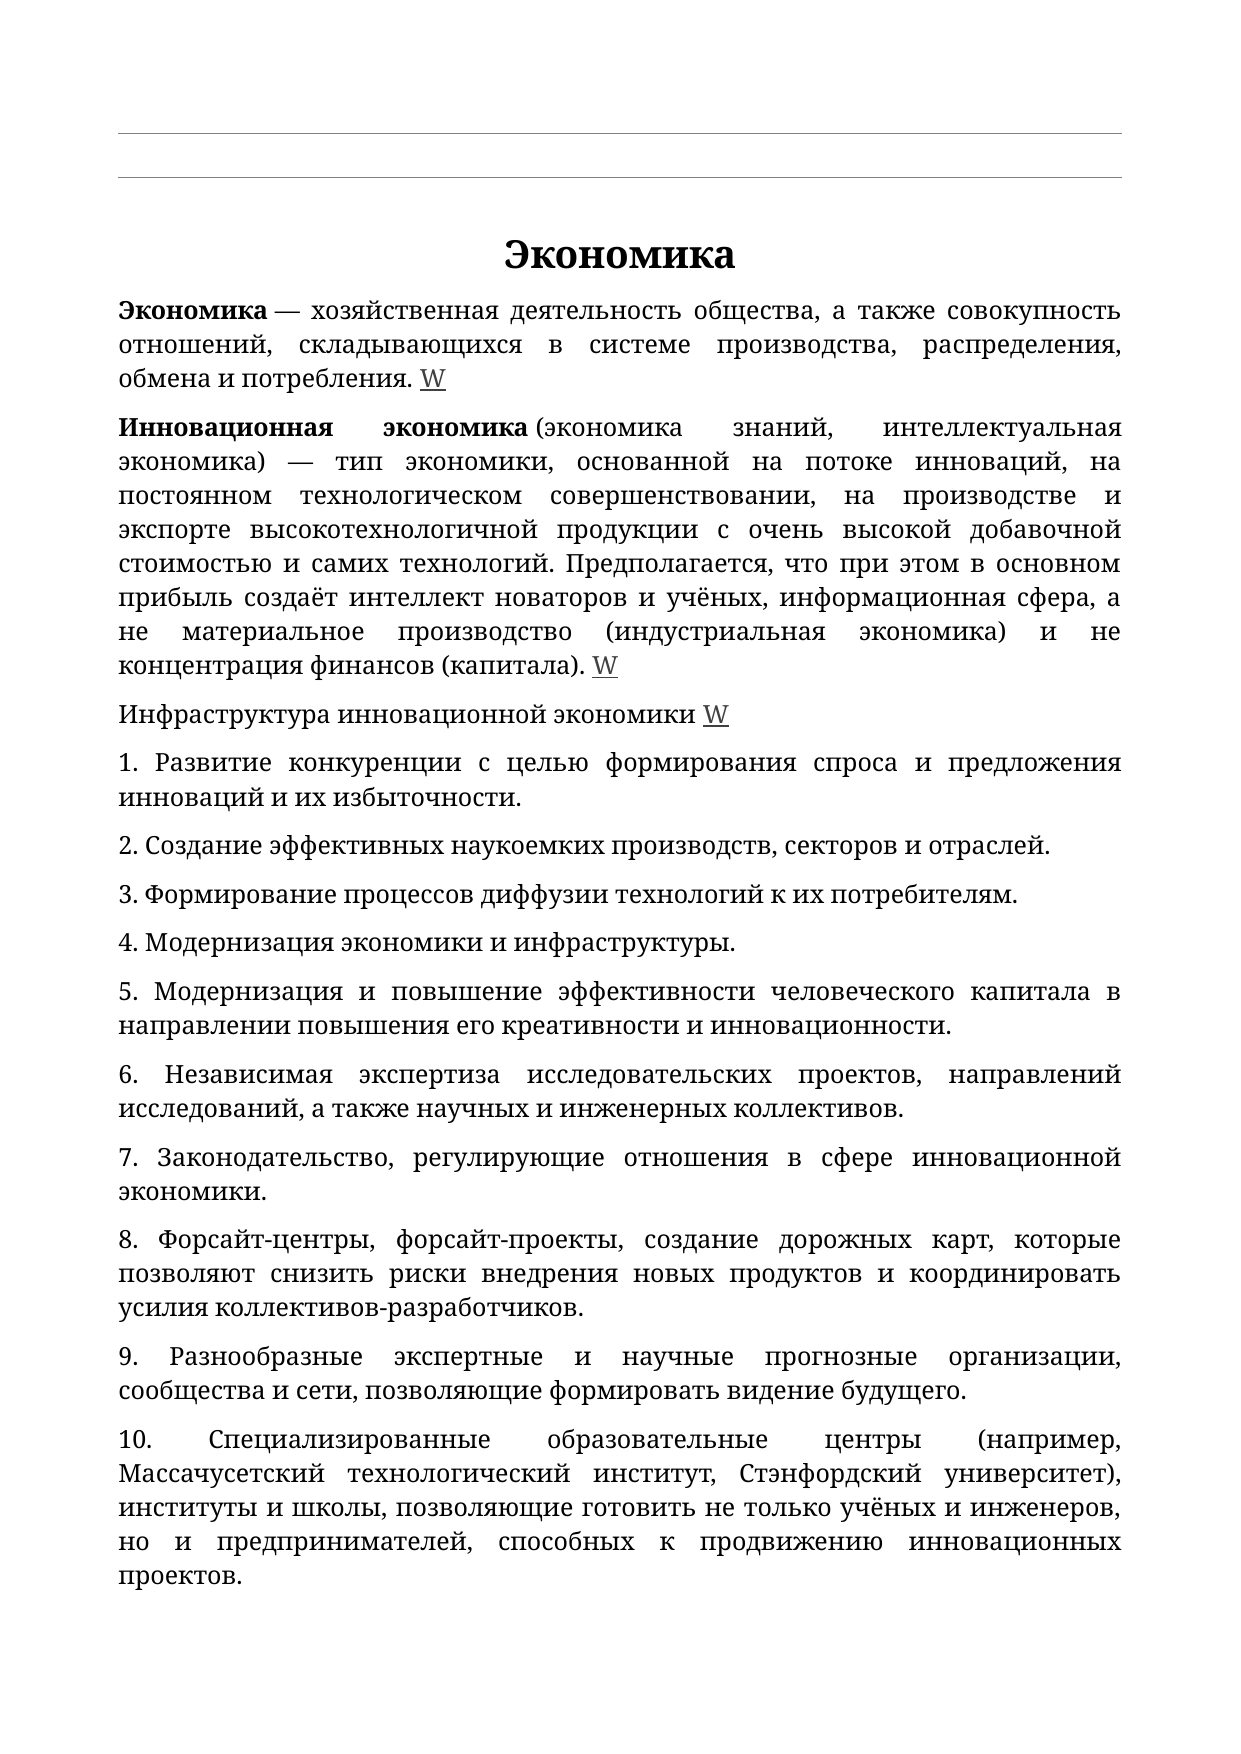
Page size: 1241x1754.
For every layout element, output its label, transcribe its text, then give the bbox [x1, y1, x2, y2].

text 2. Создание эффективных наукоемких производств, секторов и отраслей. [118, 828, 1122, 862]
text 9. Разнообразные экспертные и научные прогнозные организации, сообщества и сети, позволяющие формировать видение будущего. [118, 1339, 1122, 1407]
subtitle Экономика [118, 227, 1122, 280]
text 3. Формирование процессов диффузии технологий к их потребителям. [118, 876, 1122, 911]
text 5. Модернизация и повышение эффективности человеческого капитала в направлении повышения его креативности и инновационности. [118, 974, 1122, 1042]
text 7. Законодательство, регулирующие отношения в сфере инновационной экономики. [118, 1139, 1122, 1207]
text Экономика — хозяйственная деятельность общества, а также совокупность отношений, складывающихся в системе производства, распределения, обмена и потребления. W [118, 293, 1122, 395]
text 8. Форсайт-центры, форсайт-проекты, создание дорожных карт, которые позволяют снизить риски внедрения новых продуктов и координировать усилия коллективов-разработчиков. [118, 1222, 1122, 1324]
text 1. Развитие конкуренции с целью формирования спроса и предложения инноваций и их избыточности. [118, 745, 1122, 813]
text 6. Независимая экспертиза исследовательских проектов, направлений исследований, а также научных и инженерных коллективов. [118, 1056, 1122, 1124]
text 4. Модернизация экономики и инфраструктуры. [118, 925, 1122, 959]
text Инновационная экономика (экономика знаний, интеллектуальная экономика) — тип экономики, основанной на потоке инноваций, на постоянном технологическом совершенствовании, на производстве и экспорте высокотехнологичной продукции с очень высокой добавочной стоимостью и самих технологий. Предполагается, что при этом в основном прибыль создаёт интеллект новаторов и учёных, информационная сфера, а не материальное производство (индустриальная экономика) и не концентрация финансов (капитала). W [118, 409, 1122, 682]
text 10. Специализированные образовательные центры (например, Массачусетский технологический институт, Стэнфордский университет), институты и школы, позволяющие готовить не только учёных и инженеров, но и предпринимателей, способных к продвижению инновационных проектов. [118, 1421, 1122, 1592]
text Инфраструктура инновационной экономики W [118, 696, 1122, 731]
